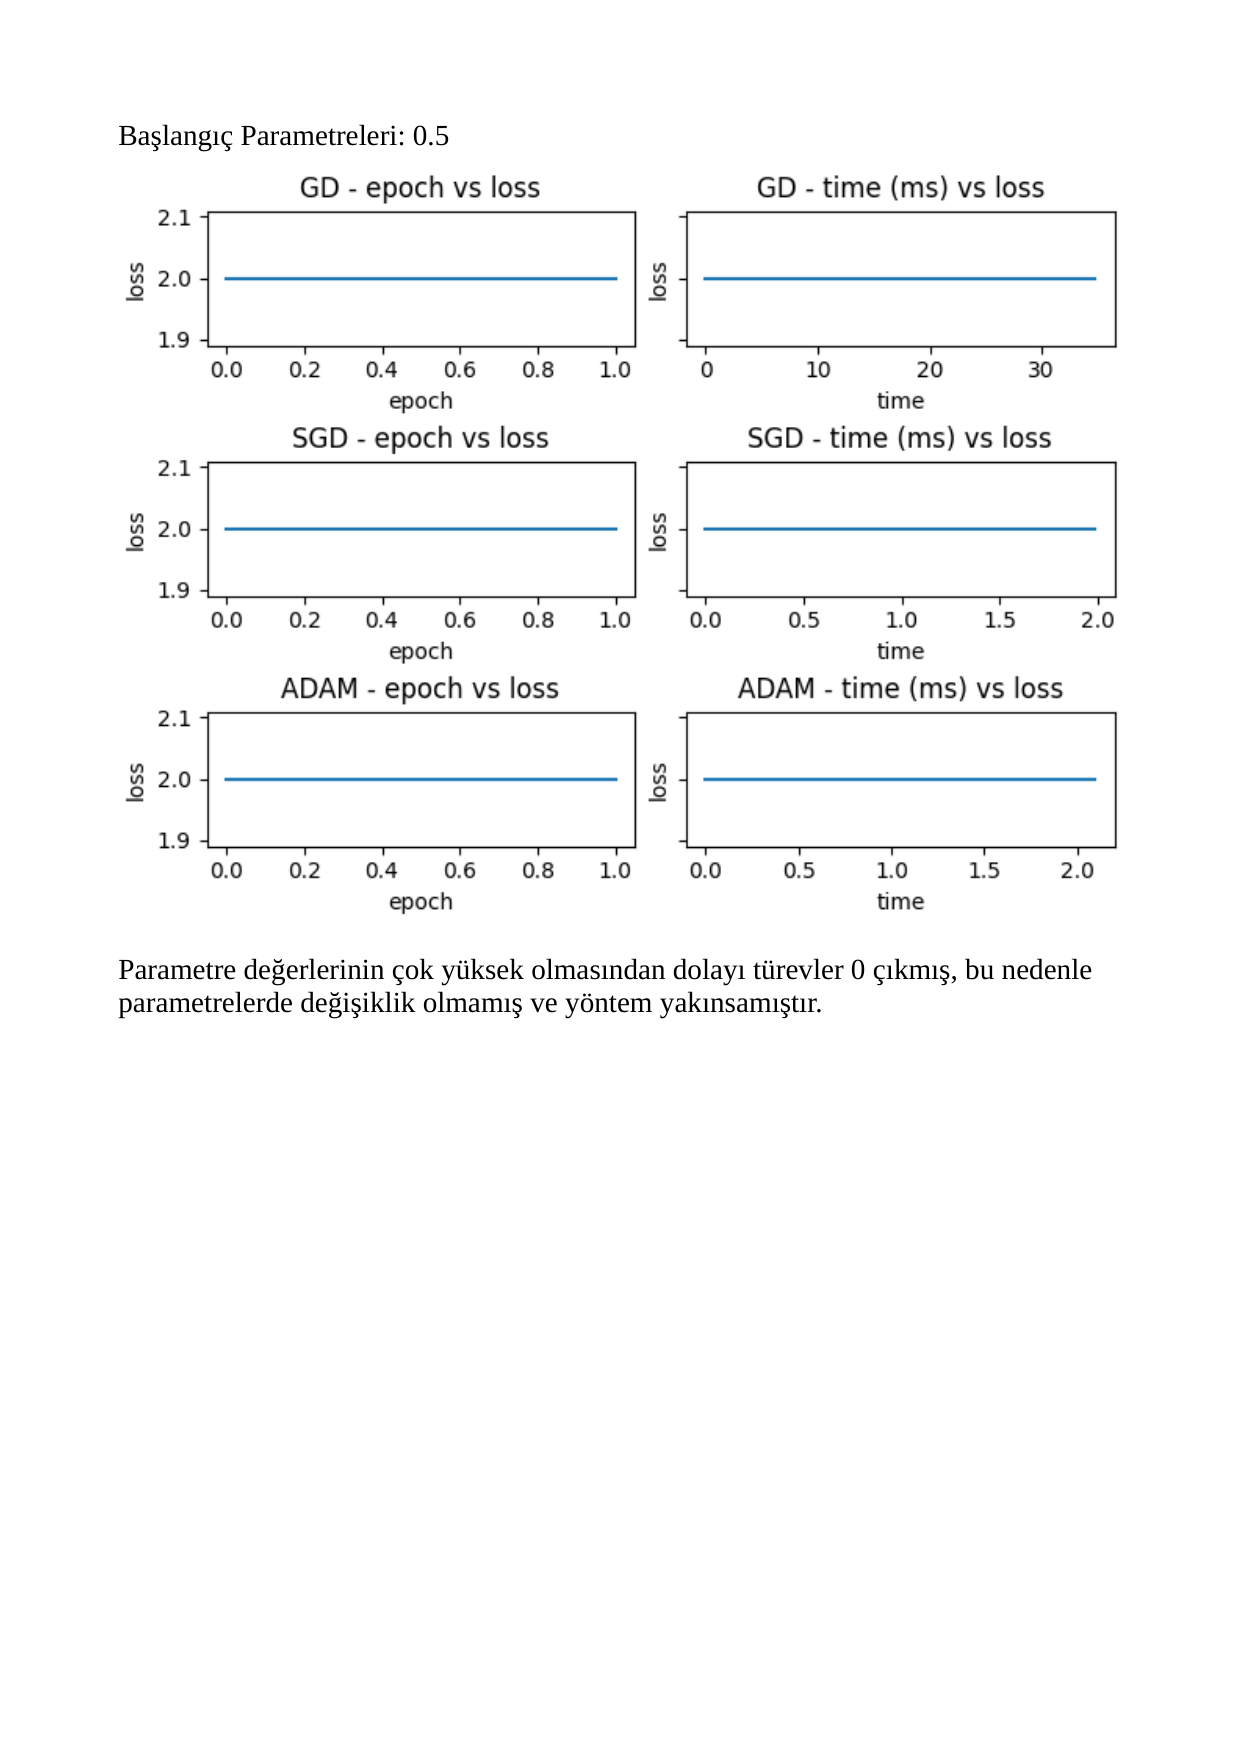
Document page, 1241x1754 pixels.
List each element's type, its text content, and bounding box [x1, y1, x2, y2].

text Parametre değerlerinin çok yüksek olmasından dolayı türevler 0 çıkmış, bu nedenle parametrelerde değişiklik olmamış ve yöntem yakınsamıştır. [118, 152, 1122, 1019]
text Başlangıç Parametreleri: 0.5 [118, 118, 1122, 152]
picture [121, 171, 1120, 919]
